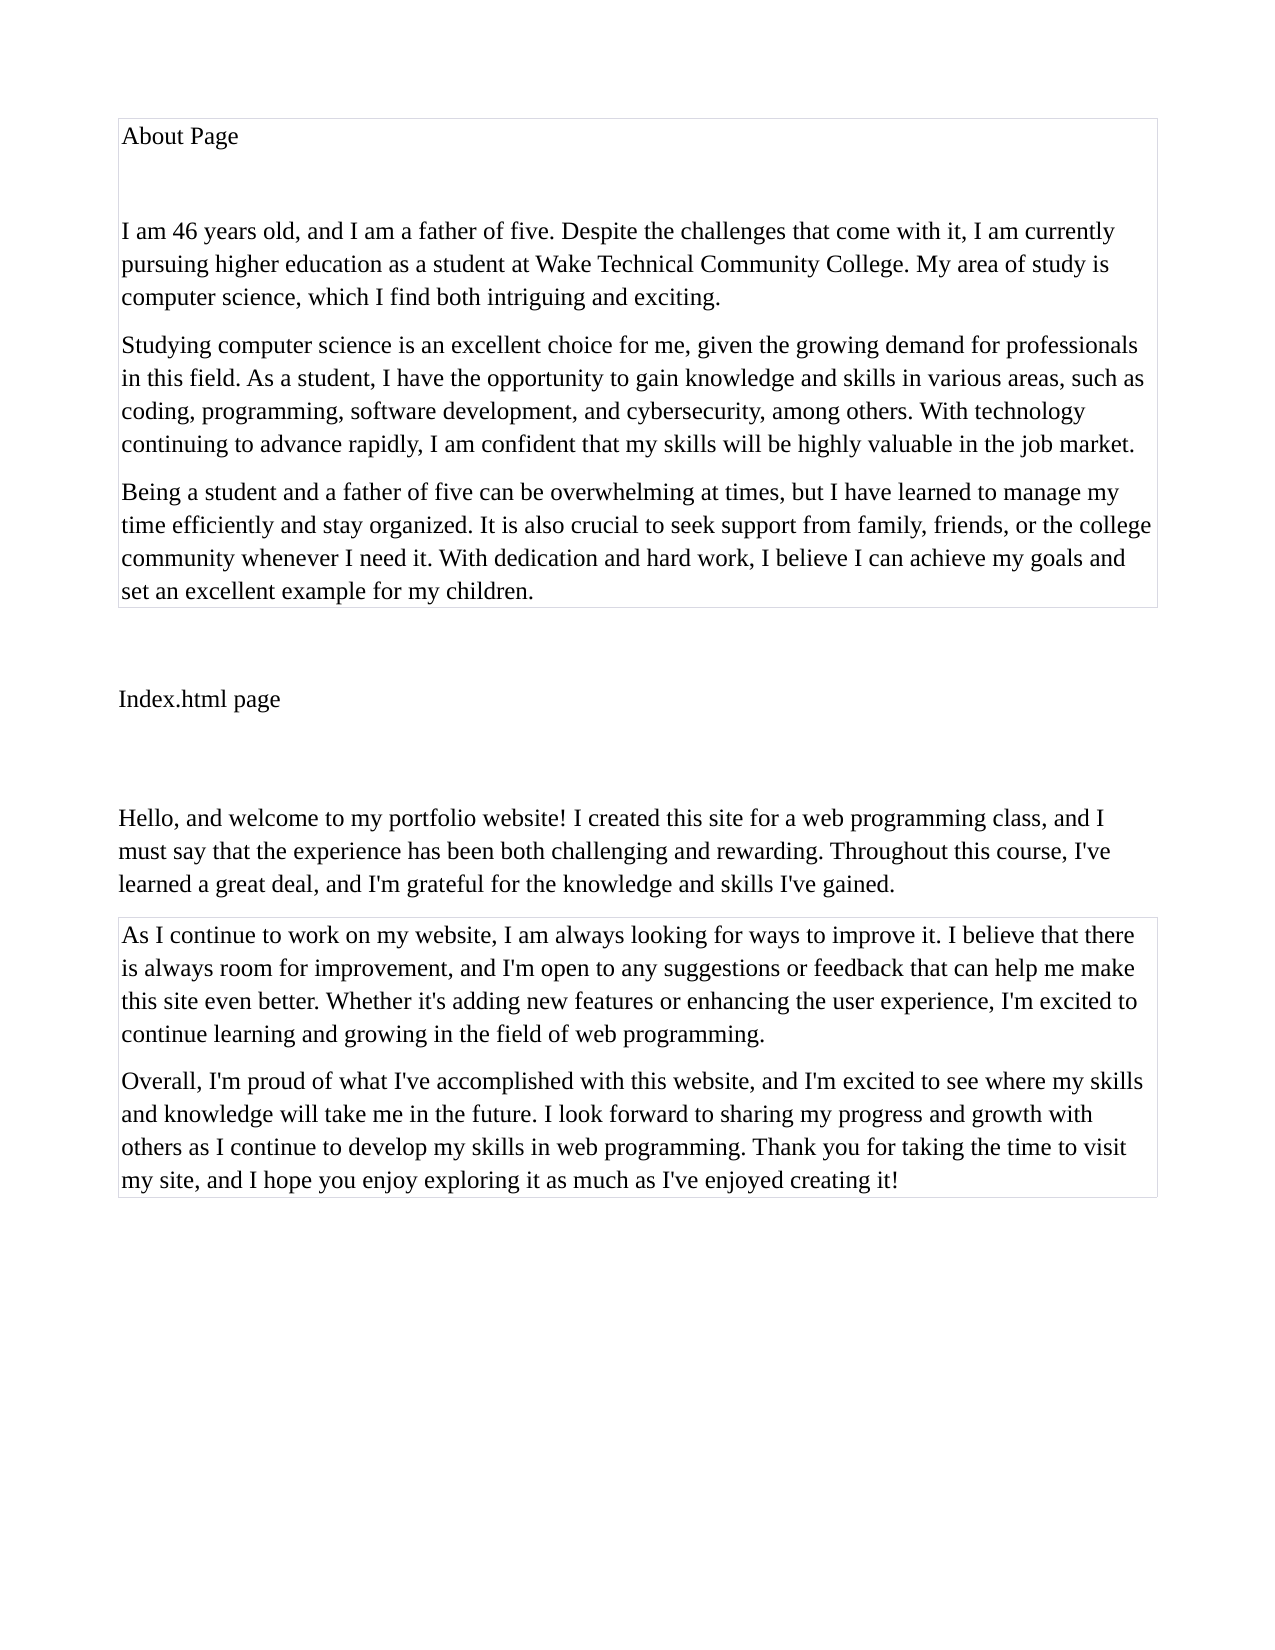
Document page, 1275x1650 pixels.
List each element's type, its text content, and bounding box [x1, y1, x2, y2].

text Overall, I'm proud of what I've accomplished with this website, and I'm excited to see where my skills and knowledge will take me in the future. I look forward to sharing my progress and growth with others as I continue to develop my skills in web programming. Thank you for taking the time to visit my site, and I hope you enjoy exploring it as much as I've enjoyed creating it! [119, 1063, 1157, 1197]
text About Page [119, 119, 1157, 150]
text I am 46 years old, and I am a father of five. Despite the challenges that come with it, I am currently pursuing higher education as a student at Wake Technical Community College. My area of study is computer science, which I find both intriguing and exciting. [119, 213, 1157, 311]
text As I continue to work on my website, I am always looking for ways to improve it. I believe that there is always room for improvement, and I'm open to any suggestions or feedback that can help me make this site even better. Whether it's adding new features or enhancing the user experience, I'm excited to continue learning and growing in the field of web programming. [119, 918, 1157, 1048]
text Hello, and welcome to my portfolio website! I created this site for a web programming class, and I must say that the experience has been both challenging and rewarding. Throughout this course, I've learned a great deal, and I'm grateful for the knowledge and skills I've gained. [118, 770, 1157, 898]
text Index.html page [118, 684, 1157, 713]
text Studying computer science is an excellent choice for me, given the growing demand for professionals in this field. As a student, I have the opportunity to gain knowledge and skills in various areas, such as coding, programming, software development, and cybersecurity, among others. With technology continuing to advance rapidly, I am confident that my skills will be highly valuable in the job market. [119, 327, 1157, 458]
text Being a student and a father of five can be overwhelming at times, but I have learned to manage my time efficiently and stay organized. It is also crucial to seek support from family, friends, or the college community whenever I need it. With dedication and hard work, I believe I can achieve my goals and set an excellent example for my children. [119, 474, 1157, 607]
